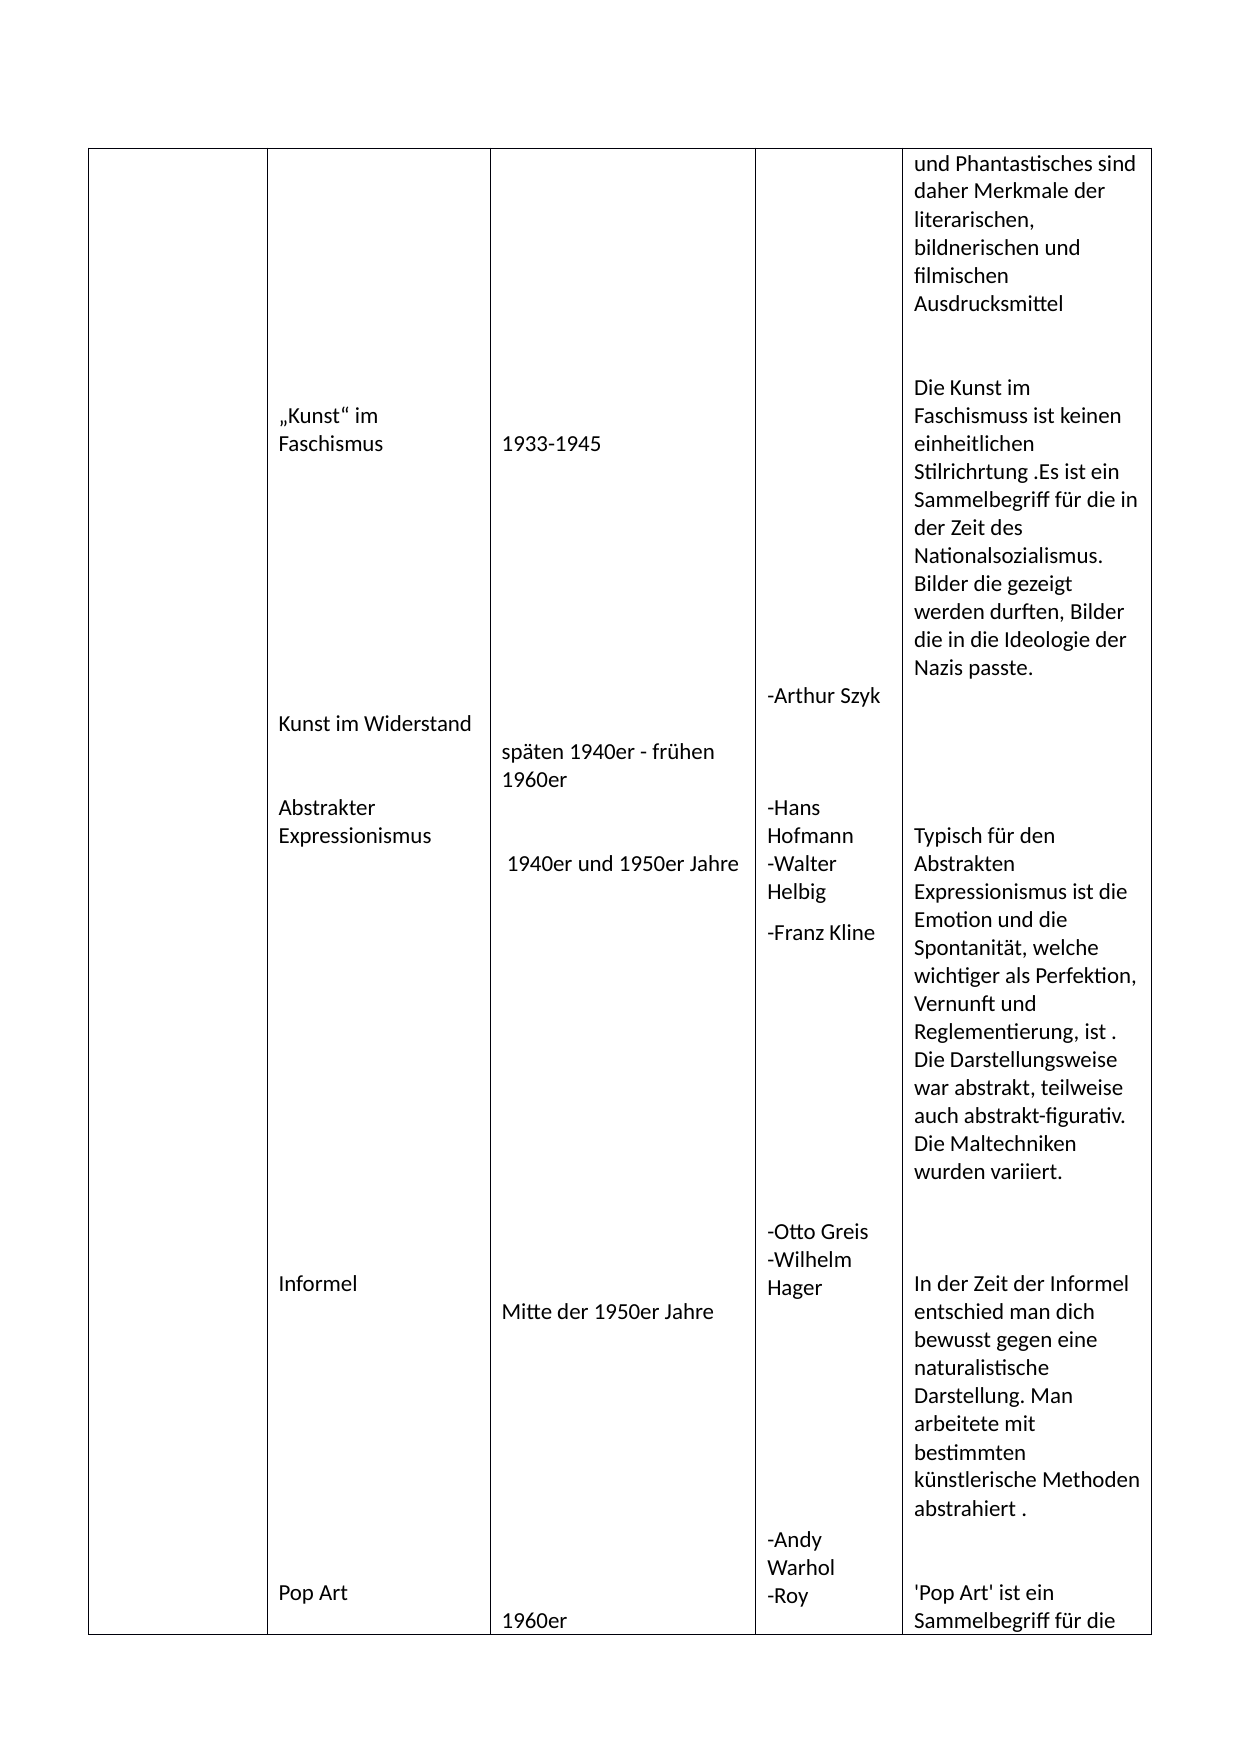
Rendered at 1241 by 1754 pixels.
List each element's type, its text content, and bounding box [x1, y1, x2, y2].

table_header und Phantastisches sind daher Merkmale der literarischen, bildnerischen und filmischen Ausdrucksmittel Die Kunst im Faschismuss ist keinen einheitlichen Stilrichrtung .Es ist ein Sammelbegriff für die in der Zeit des Nationalsozialismus. Bilder die gezeigt werden durften, Bilder die in die Ideologie der Nazis passte. Typisch für den Abstrakten Expressionismus ist die Emotion und die Spontanität, welche wichtiger als Perfektion, Vernunft und Reglementierung, ist . Die Darstellungsweise war abstrakt, teilweise auch abstrakt-figurativ. Die Maltechniken wurden variiert. In der Zeit der Informel entschied man dich bewusst gegen eine naturalistische Darstellung. Man arbeitete mit bestimmten künstlerische Methoden abstrahiert . 'Pop Art' ist ein Sammelbegriff für die [903, 149, 1151, 1634]
table_header „Kunst“ im Faschismus Kunst im Widerstand Abstrakter Expressionismus Informel Pop Art [268, 149, 490, 1634]
table_header 1933-1945 späten 1940er - frühen 1960er 1940er und 1950er Jahre Mitte der 1950er Jahre 1960er [491, 149, 755, 1634]
table_header [89, 149, 267, 1634]
table_header -Arthur Szyk -Hans Hofmann -Walter Helbig -Franz Kline -Otto Greis -Wilhelm Hager -Andy Warhol -Roy [756, 149, 902, 1634]
